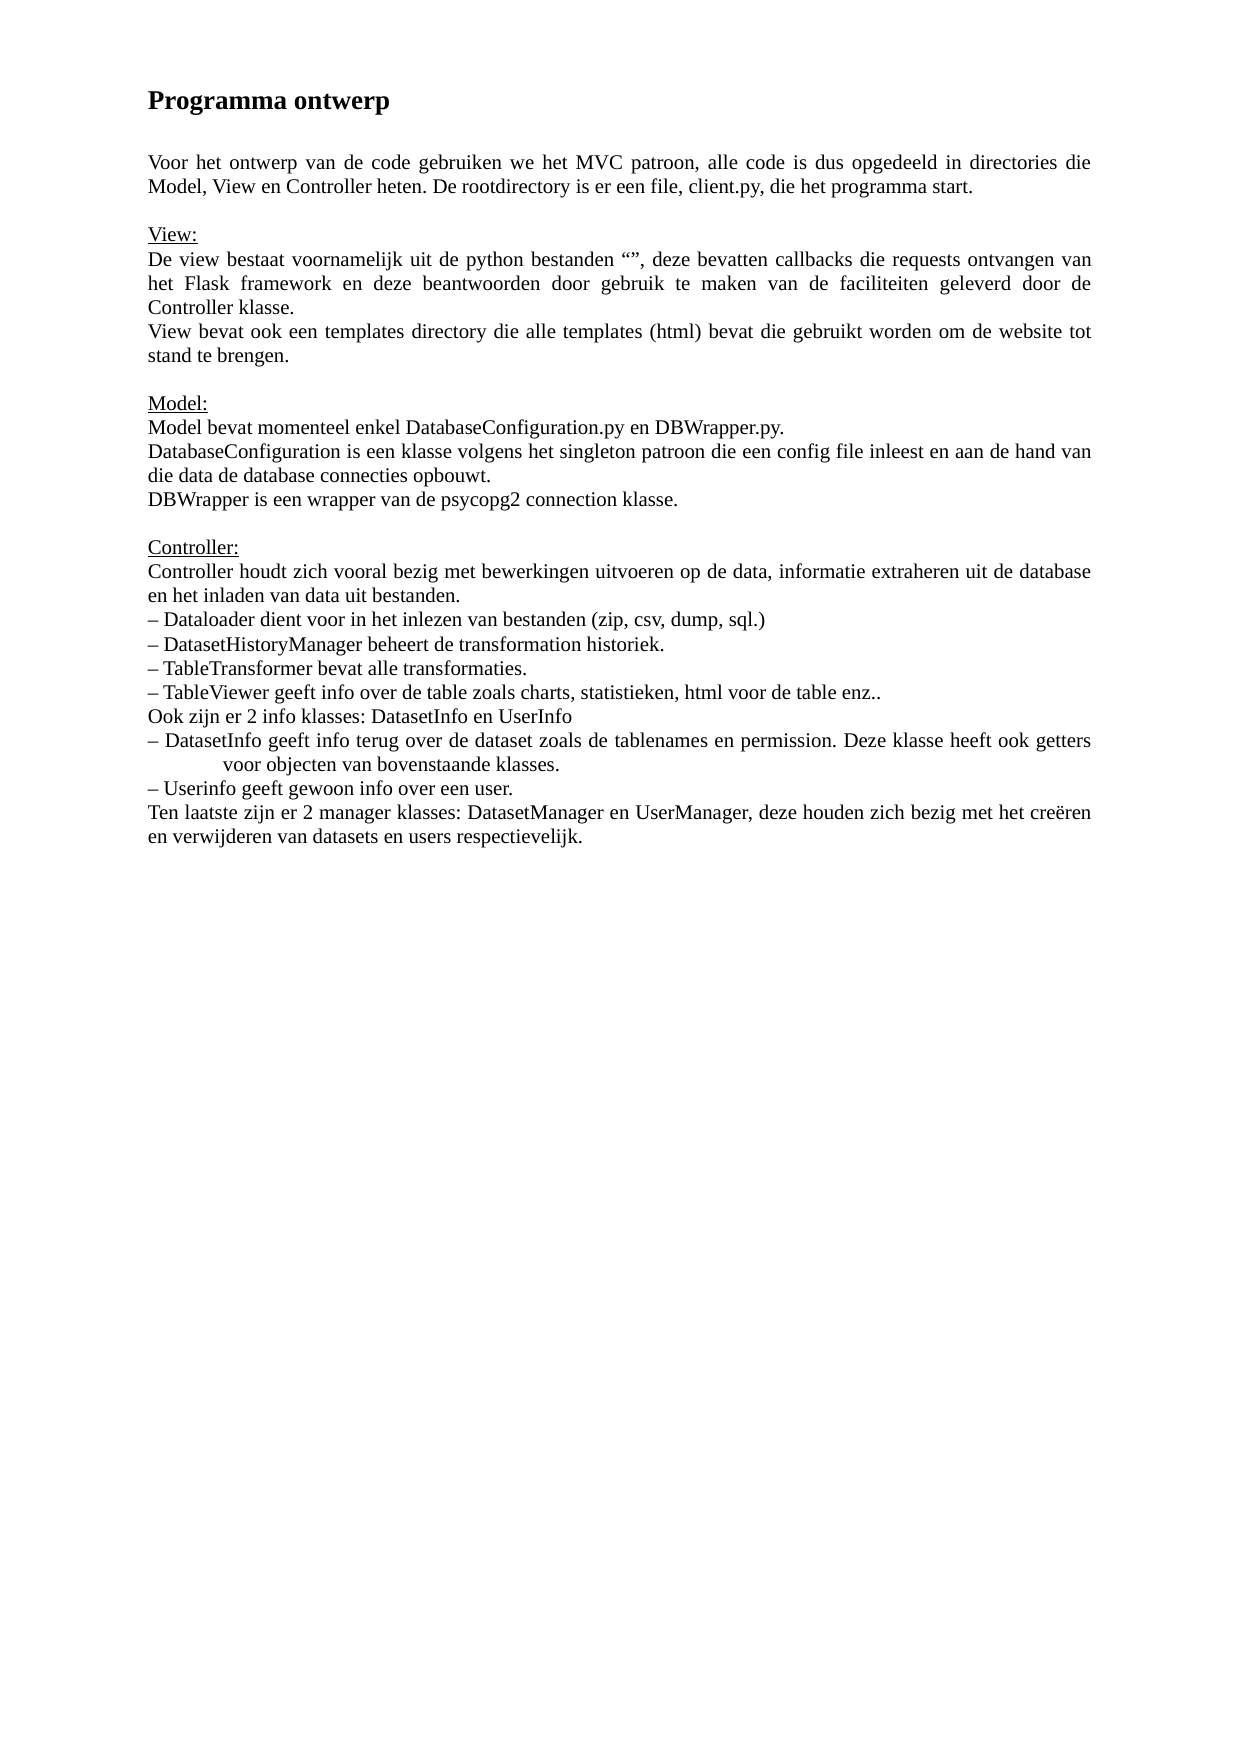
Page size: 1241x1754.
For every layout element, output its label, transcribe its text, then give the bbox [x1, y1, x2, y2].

text Voor het ontwerp van de code gebruiken we het MVC patroon, alle code is dus opgedeeld in directories die Model, View en Controller heten. De rootdirectory is er een file, client.py, die het programma start. [148, 150, 1093, 198]
text Model bevat momenteel enkel DatabaseConfiguration.py en DBWrapper.py. [148, 415, 1093, 439]
text Ten laatste zijn er 2 manager klasses: DatasetManager en UserManager, deze houden zich bezig met het creëren en verwijderen van datasets en users respectievelijk. [148, 800, 1093, 848]
text – TableTransformer bevat alle transformaties. [148, 656, 1093, 679]
text Model: [148, 391, 1093, 415]
text – DatasetHistoryManager beheert de transformation historiek. [148, 631, 1093, 656]
text De view bestaat voornamelijk uit de python bestanden “”, deze bevatten callbacks die requests ontvangen van het Flask framework en deze beantwoorden door gebruik te maken van de faciliteiten geleverd door de Controller klasse. [148, 246, 1093, 319]
text Ook zijn er 2 info klasses: DatasetInfo en UserInfo [148, 704, 1093, 728]
text Controller houdt zich vooral bezig met bewerkingen uitvoeren op de data, informatie extraheren uit de database en het inladen van data uit bestanden. [148, 559, 1093, 607]
subtitle Programma ontwerp [148, 84, 1093, 115]
text View bevat ook een templates directory die alle templates (html) bevat die gebruikt worden om de website tot stand te brengen. [148, 319, 1093, 367]
text – Dataloader dient voor in het inlezen van bestanden (zip, csv, dump, sql.) [148, 607, 1093, 631]
text DatabaseConfiguration is een klasse volgens het singleton patroon die een config file inleest en aan de hand van die data de database connecties opbouwt. [148, 439, 1093, 487]
text – Userinfo geeft gewoon info over een user. [148, 776, 1093, 800]
text View: [148, 222, 1093, 246]
text DBWrapper is een wrapper van de psycopg2 connection klasse. [148, 487, 1093, 511]
text – DatasetInfo geeft info terug over de dataset zoals de tablenames en permission. Deze klasse heeft ook getters voor objecten van bovenstaande klasses. [148, 728, 1093, 776]
text – TableViewer geeft info over de table zoals charts, statistieken, html voor de table enz.. [148, 679, 1093, 704]
text Controller: [148, 535, 1093, 559]
